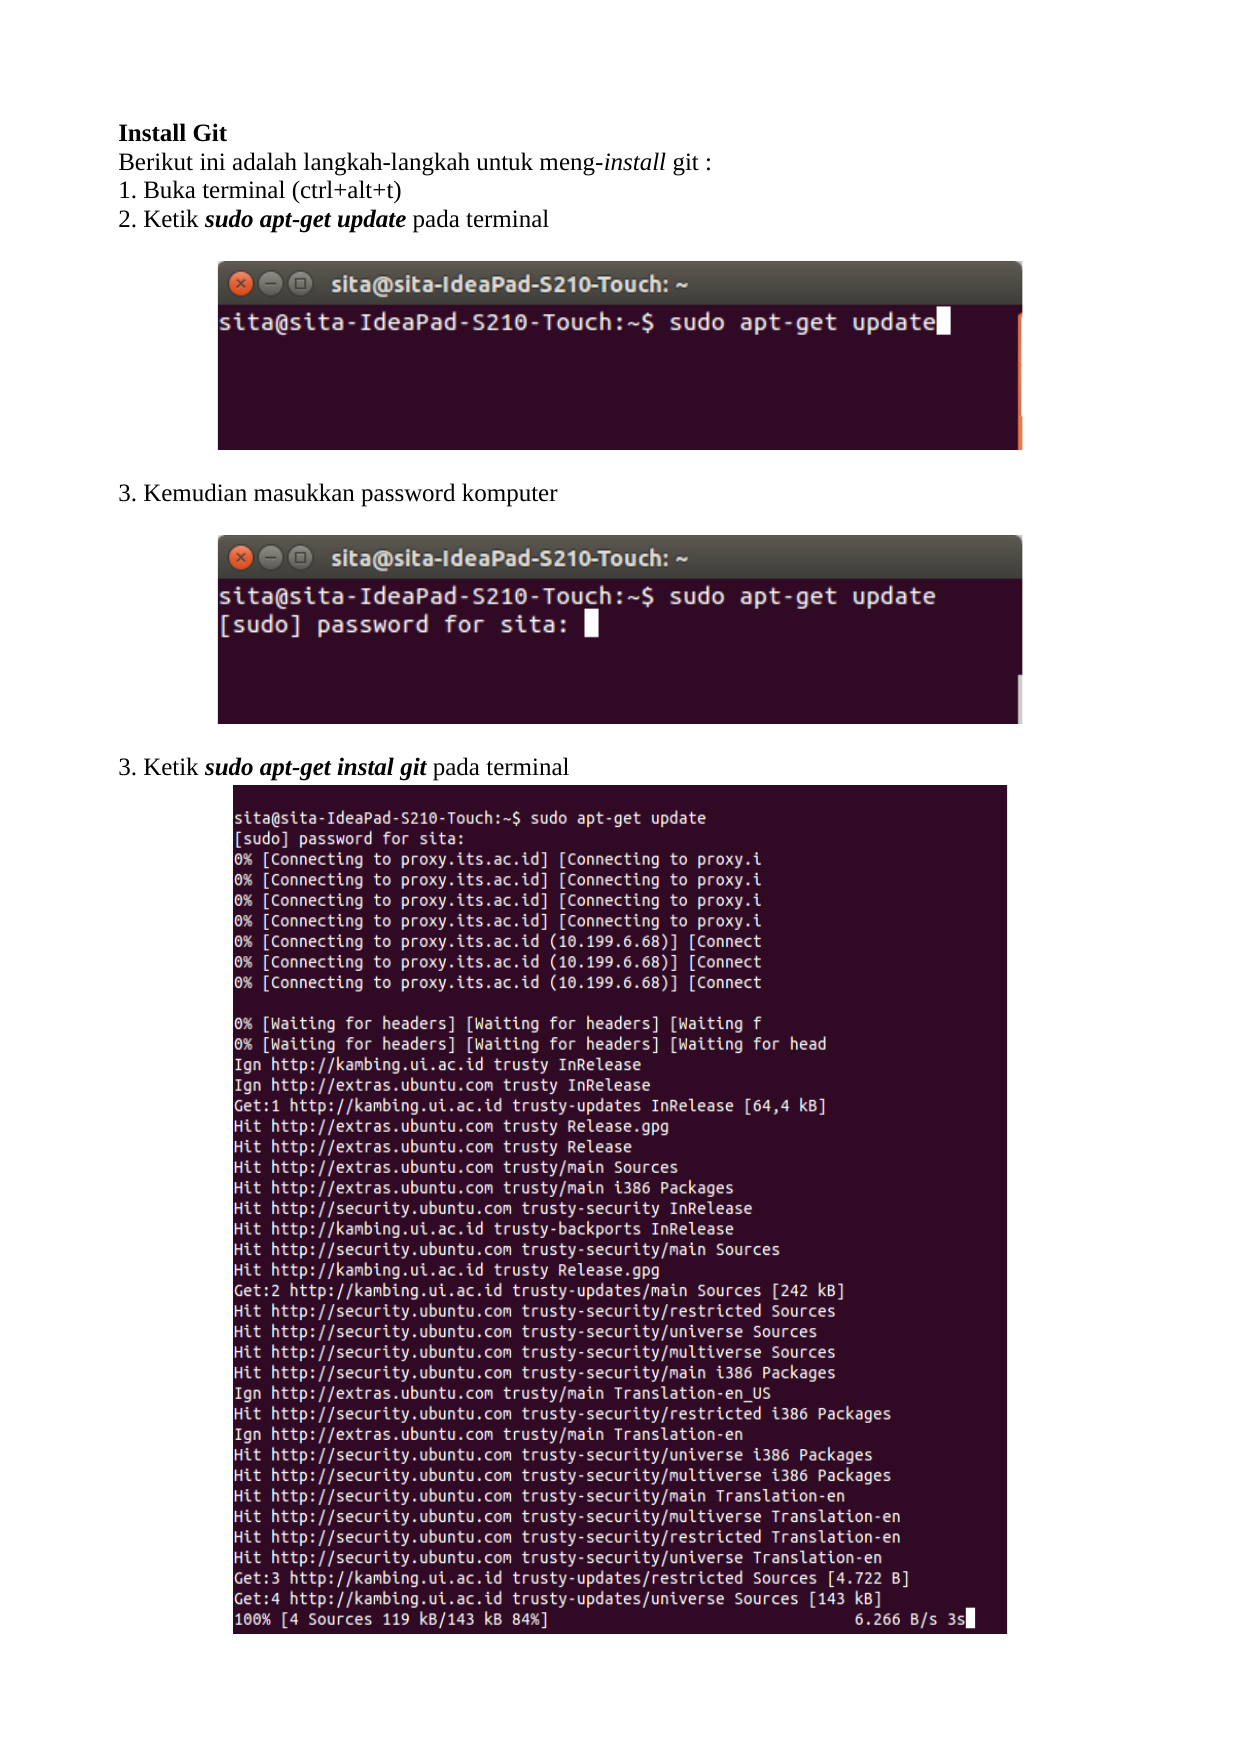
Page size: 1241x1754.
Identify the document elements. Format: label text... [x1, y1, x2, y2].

text Install Git [118, 118, 1122, 147]
text 3. Ketik sudo apt-get instal git pada terminal [118, 752, 1122, 781]
text Berikut ini adalah langkah-langkah untuk meng-install git : [118, 147, 1122, 176]
picture [217, 261, 1023, 450]
text 1. Buka terminal (ctrl+alt+t) [118, 176, 1122, 204]
picture [217, 535, 1023, 724]
text 2. Ketik sudo apt-get update pada terminal [118, 204, 1122, 233]
text 3. Kemudian masukkan password komputer [118, 478, 1122, 507]
